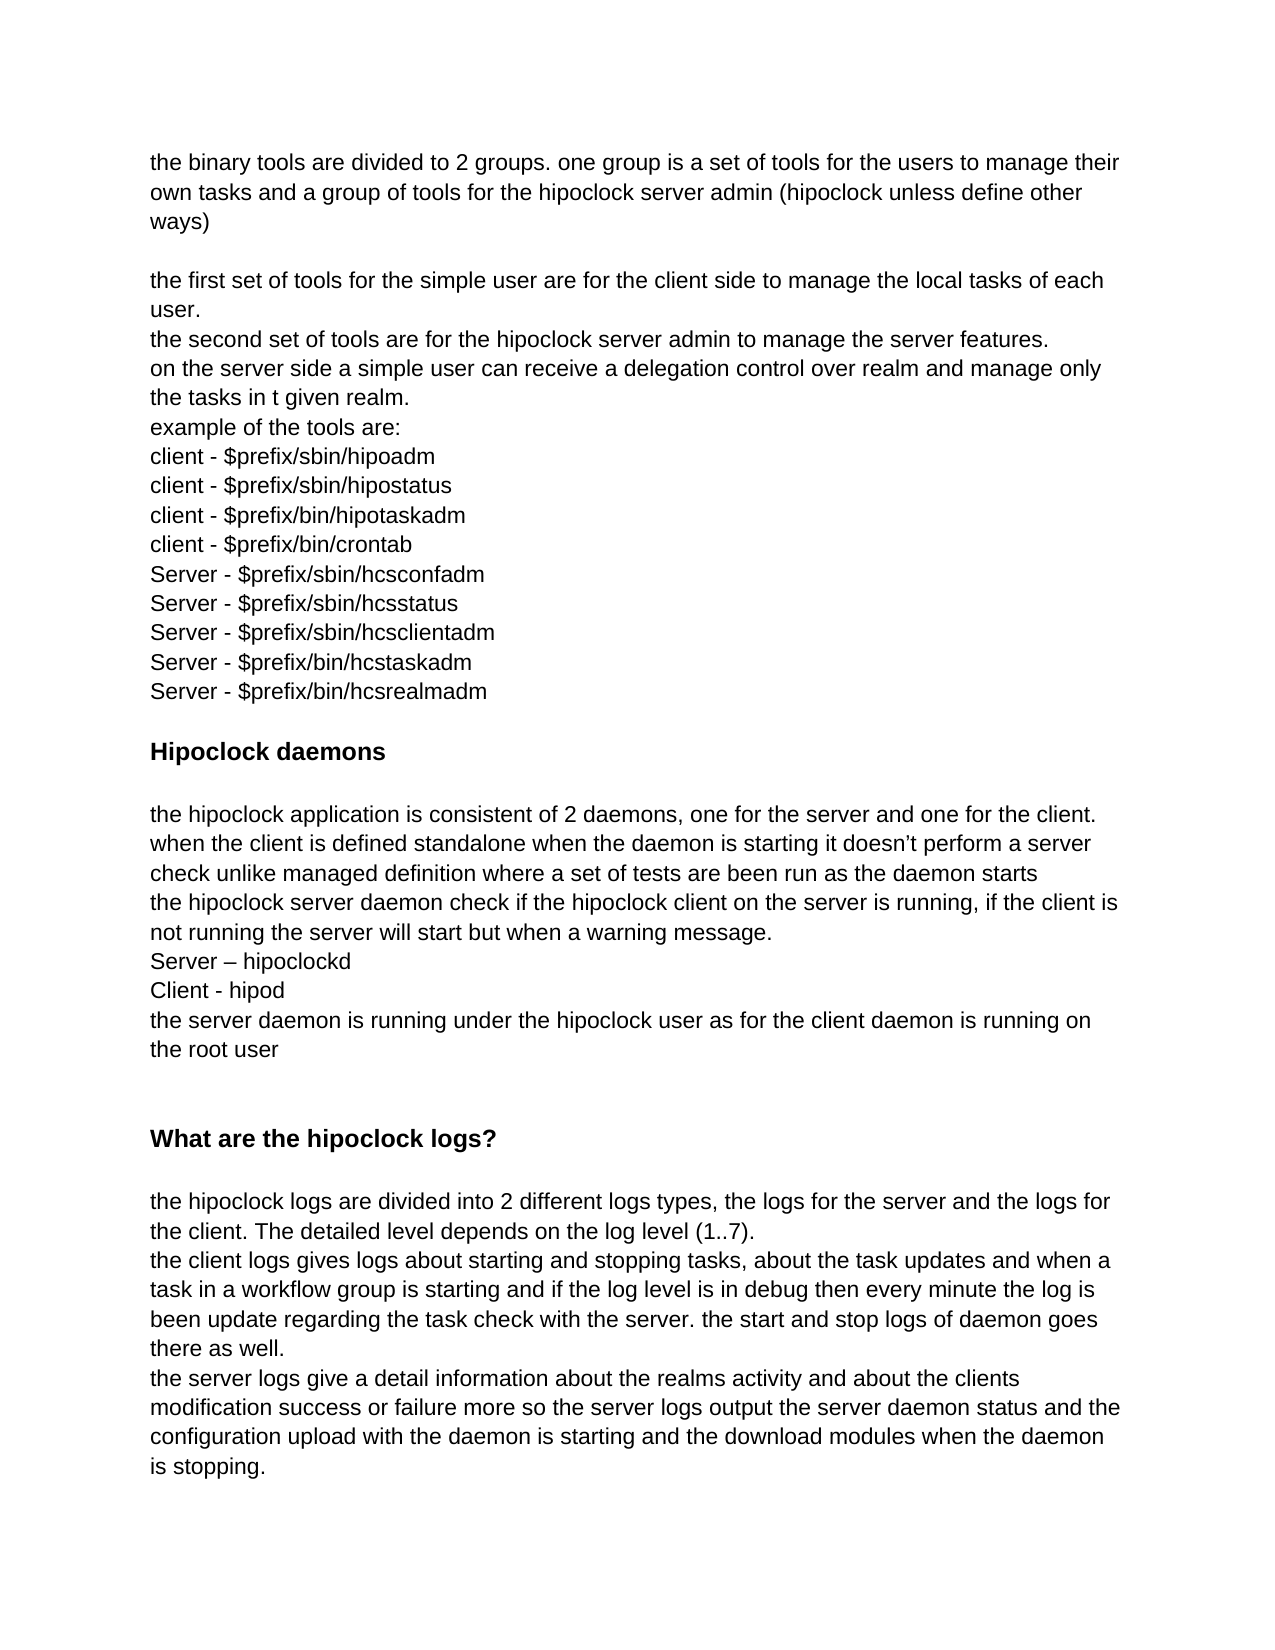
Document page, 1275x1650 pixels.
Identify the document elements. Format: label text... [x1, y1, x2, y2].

text client - $prefix/sbin/hipostatus [150, 473, 1125, 499]
text client - $prefix/bin/hipotaskadm [150, 502, 1125, 528]
text the hipoclock logs are divided into 2 different logs types, the logs for the server and the logs for the client. The detailed level depends on the log level (1..7). [150, 1189, 1125, 1244]
text the server logs give a detail information about the realms activity and about the clients modification success or failure more so the server logs output the server daemon status and the configuration upload with the daemon is starting and the download modules when the daemon is stopping. [150, 1365, 1125, 1479]
text Server - $prefix/bin/hcsrealmadm [150, 679, 1125, 704]
text client - $prefix/sbin/hipoadm [150, 444, 1125, 469]
text Server – hipoclockd [150, 948, 1125, 974]
text Server - $prefix/bin/hcstaskadm [150, 649, 1125, 675]
text Hipoclock daemons [150, 737, 1125, 765]
text the second set of tools are for the hipoclock server admin to manage the server features. [150, 326, 1125, 352]
text client - $prefix/bin/crontab [150, 532, 1125, 557]
text the binary tools are divided to 2 groups. one group is a set of tools for the users to manage their own tasks and a group of tools for the hipoclock server admin (hipoclock unless define other ways) [150, 150, 1125, 234]
text Server - $prefix/sbin/hcsclientadm [150, 620, 1125, 646]
text Client - hipod [150, 978, 1125, 1003]
text on the server side a simple user can receive a delegation control over realm and manage only the tasks in t given realm. [150, 356, 1125, 411]
text the first set of tools for the simple user are for the client side to manage the local tasks of each user. [150, 267, 1125, 322]
text Server - $prefix/sbin/hcsconfadm [150, 561, 1125, 587]
text the server daemon is running under the hipoclock user as for the client daemon is running on the root user [150, 1007, 1125, 1062]
text Server - $prefix/sbin/hcsstatus [150, 591, 1125, 616]
text What are the hipoclock logs? [150, 1125, 1125, 1153]
text example of the tools are: [150, 414, 1125, 440]
text the hipoclock application is consistent of 2 daemons, one for the server and one for the client. [150, 802, 1125, 827]
text the client logs gives logs about starting and stopping tasks, about the task updates and when a task in a workflow group is starting and if the log level is in debug then every minute the log is been update regarding the task check with the server. the start and stop logs of daemon goes there as well. [150, 1248, 1125, 1361]
text the hipoclock server daemon check if the hipoclock client on the server is running, if the client is not running the server will start but when a warning message. [150, 890, 1125, 945]
text when the client is defined standalone when the daemon is starting it doesn’t perform a server check unlike managed definition where a set of tests are been run as the daemon starts [150, 831, 1125, 886]
